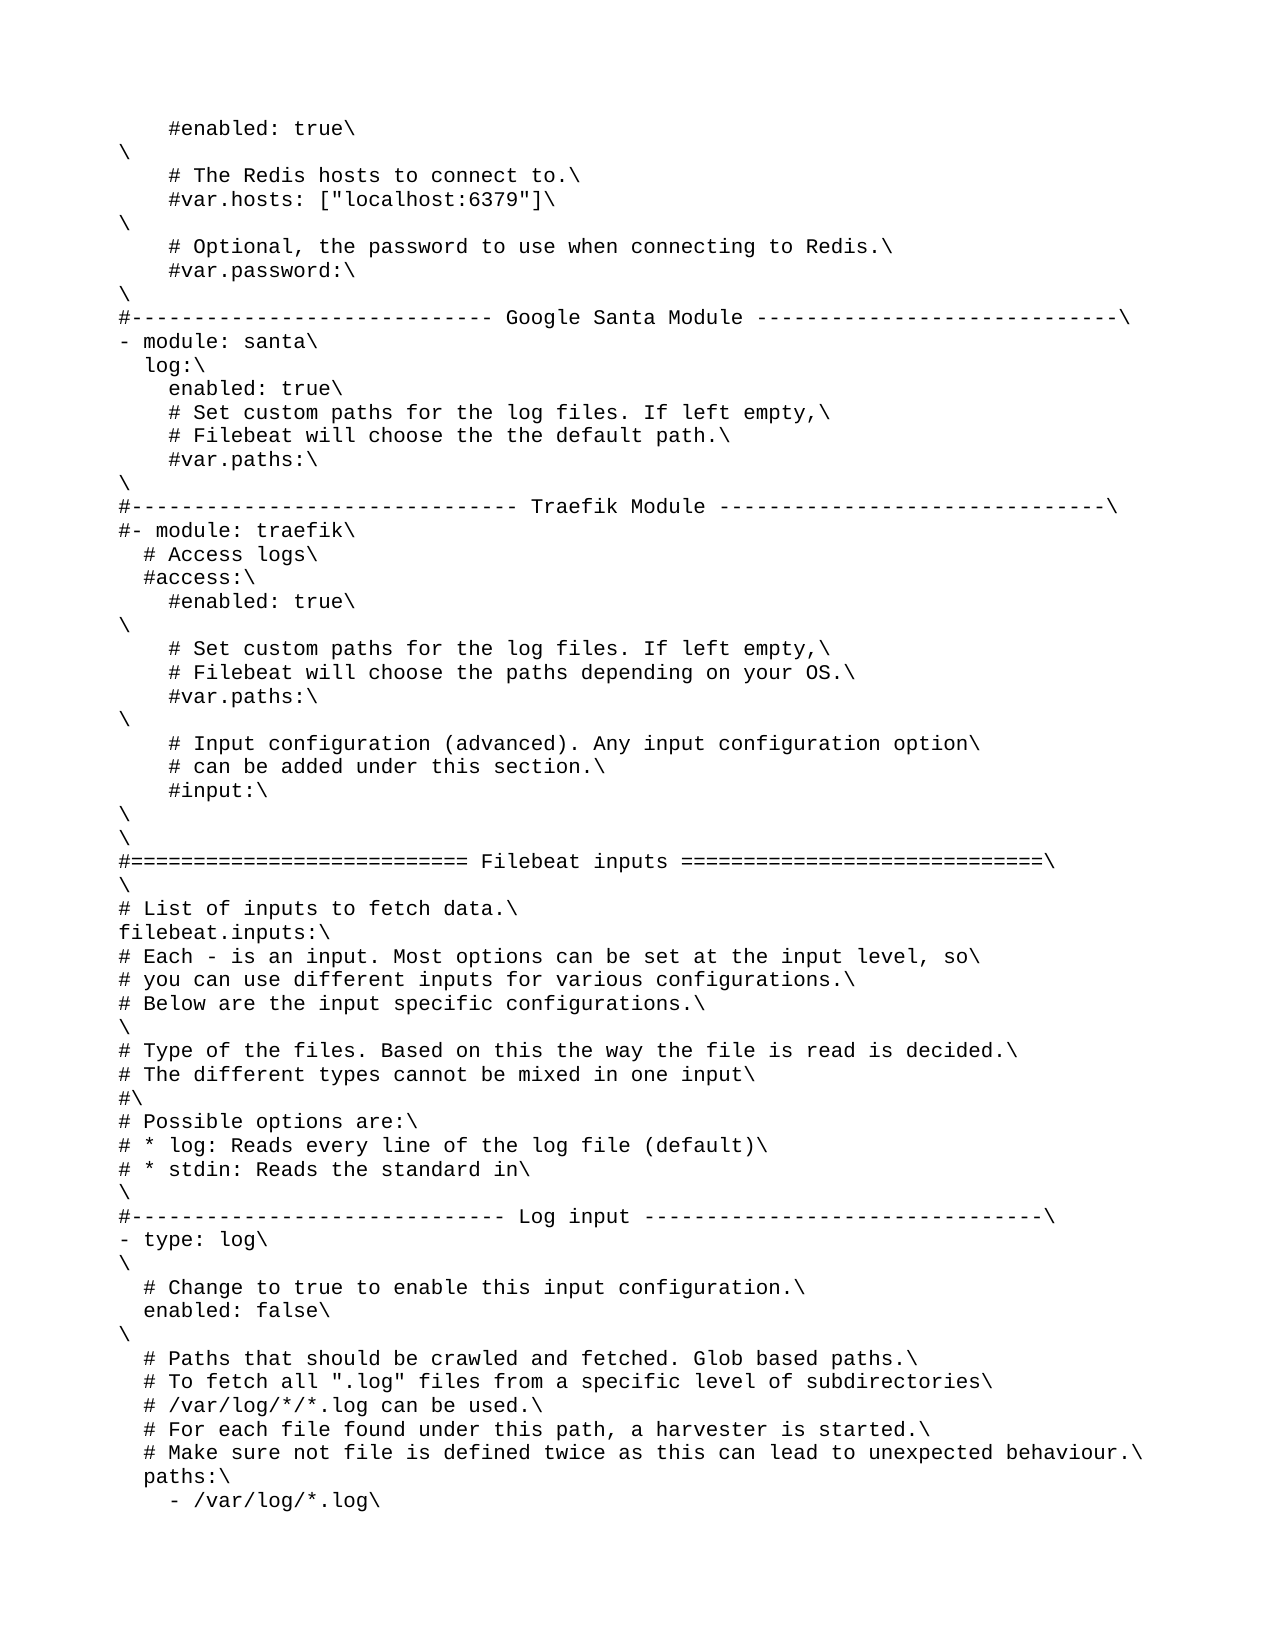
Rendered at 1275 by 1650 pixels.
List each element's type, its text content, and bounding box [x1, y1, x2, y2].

text # can be added under this section.\ [118, 757, 1157, 780]
text #access:\ [118, 567, 1157, 591]
text \ [118, 709, 1157, 733]
text # Below are the input specific configurations.\ [118, 993, 1157, 1017]
text # To fetch all ".log" files from a specific level of subdirectories\ [118, 1371, 1157, 1395]
text \ [118, 213, 1157, 236]
text #------------------------------ Log input --------------------------------\ [118, 1206, 1157, 1229]
text # Set custom paths for the log files. If left empty,\ [118, 638, 1157, 662]
text #----------------------------- Google Santa Module -----------------------------\ [118, 307, 1157, 331]
text #enabled: true\ [118, 591, 1157, 615]
text #\ [118, 1088, 1157, 1111]
text # * stdin: Reads the standard in\ [118, 1158, 1157, 1182]
text \ [118, 827, 1157, 851]
text # Set custom paths for the log files. If left empty,\ [118, 402, 1157, 426]
text # Input configuration (advanced). Any input configuration option\ [118, 733, 1157, 757]
text filebeat.inputs:\ [118, 922, 1157, 946]
text log:\ [118, 354, 1157, 378]
text # Each - is an input. Most options can be set at the input level, so\ [118, 946, 1157, 969]
text # Type of the files. Based on this the way the file is read is decided.\ [118, 1040, 1157, 1064]
text # For each file found under this path, a harvester is started.\ [118, 1419, 1157, 1442]
text # * log: Reads every line of the log file (default)\ [118, 1135, 1157, 1158]
text - type: log\ [118, 1229, 1157, 1253]
text #var.password:\ [118, 260, 1157, 284]
text \ [118, 473, 1157, 496]
text # Make sure not file is defined twice as this can lead to unexpected behaviour.\ [118, 1442, 1157, 1466]
text \ [118, 1017, 1157, 1040]
text # List of inputs to fetch data.\ [118, 898, 1157, 922]
text enabled: false\ [118, 1300, 1157, 1324]
text \ [118, 804, 1157, 827]
text paths:\ [118, 1466, 1157, 1489]
text #enabled: true\ [118, 118, 1157, 142]
text \ [118, 1324, 1157, 1348]
text #- module: traefik\ [118, 520, 1157, 544]
text # /var/log/*/*.log can be used.\ [118, 1395, 1157, 1419]
text #var.paths:\ [118, 686, 1157, 709]
text # The Redis hosts to connect to.\ [118, 165, 1157, 189]
text enabled: true\ [118, 378, 1157, 402]
text - /var/log/*.log\ [118, 1489, 1157, 1513]
text \ [118, 142, 1157, 165]
text # Paths that should be crawled and fetched. Glob based paths.\ [118, 1348, 1157, 1371]
text #var.hosts: ["localhost:6379"]\ [118, 189, 1157, 213]
text \ [118, 1182, 1157, 1206]
text #------------------------------- Traefik Module -------------------------------\ [118, 496, 1157, 520]
text \ [118, 1253, 1157, 1277]
text \ [118, 875, 1157, 898]
text # Possible options are:\ [118, 1111, 1157, 1135]
text #input:\ [118, 780, 1157, 804]
text # The different types cannot be mixed in one input\ [118, 1064, 1157, 1088]
text #=========================== Filebeat inputs =============================\ [118, 851, 1157, 875]
text \ [118, 615, 1157, 638]
text # Change to true to enable this input configuration.\ [118, 1277, 1157, 1300]
text \ [118, 284, 1157, 307]
text #var.paths:\ [118, 449, 1157, 473]
text # you can use different inputs for various configurations.\ [118, 969, 1157, 993]
text - module: santa\ [118, 331, 1157, 354]
text # Access logs\ [118, 544, 1157, 567]
text # Filebeat will choose the paths depending on your OS.\ [118, 662, 1157, 686]
text # Optional, the password to use when connecting to Redis.\ [118, 236, 1157, 260]
text # Filebeat will choose the the default path.\ [118, 426, 1157, 449]
